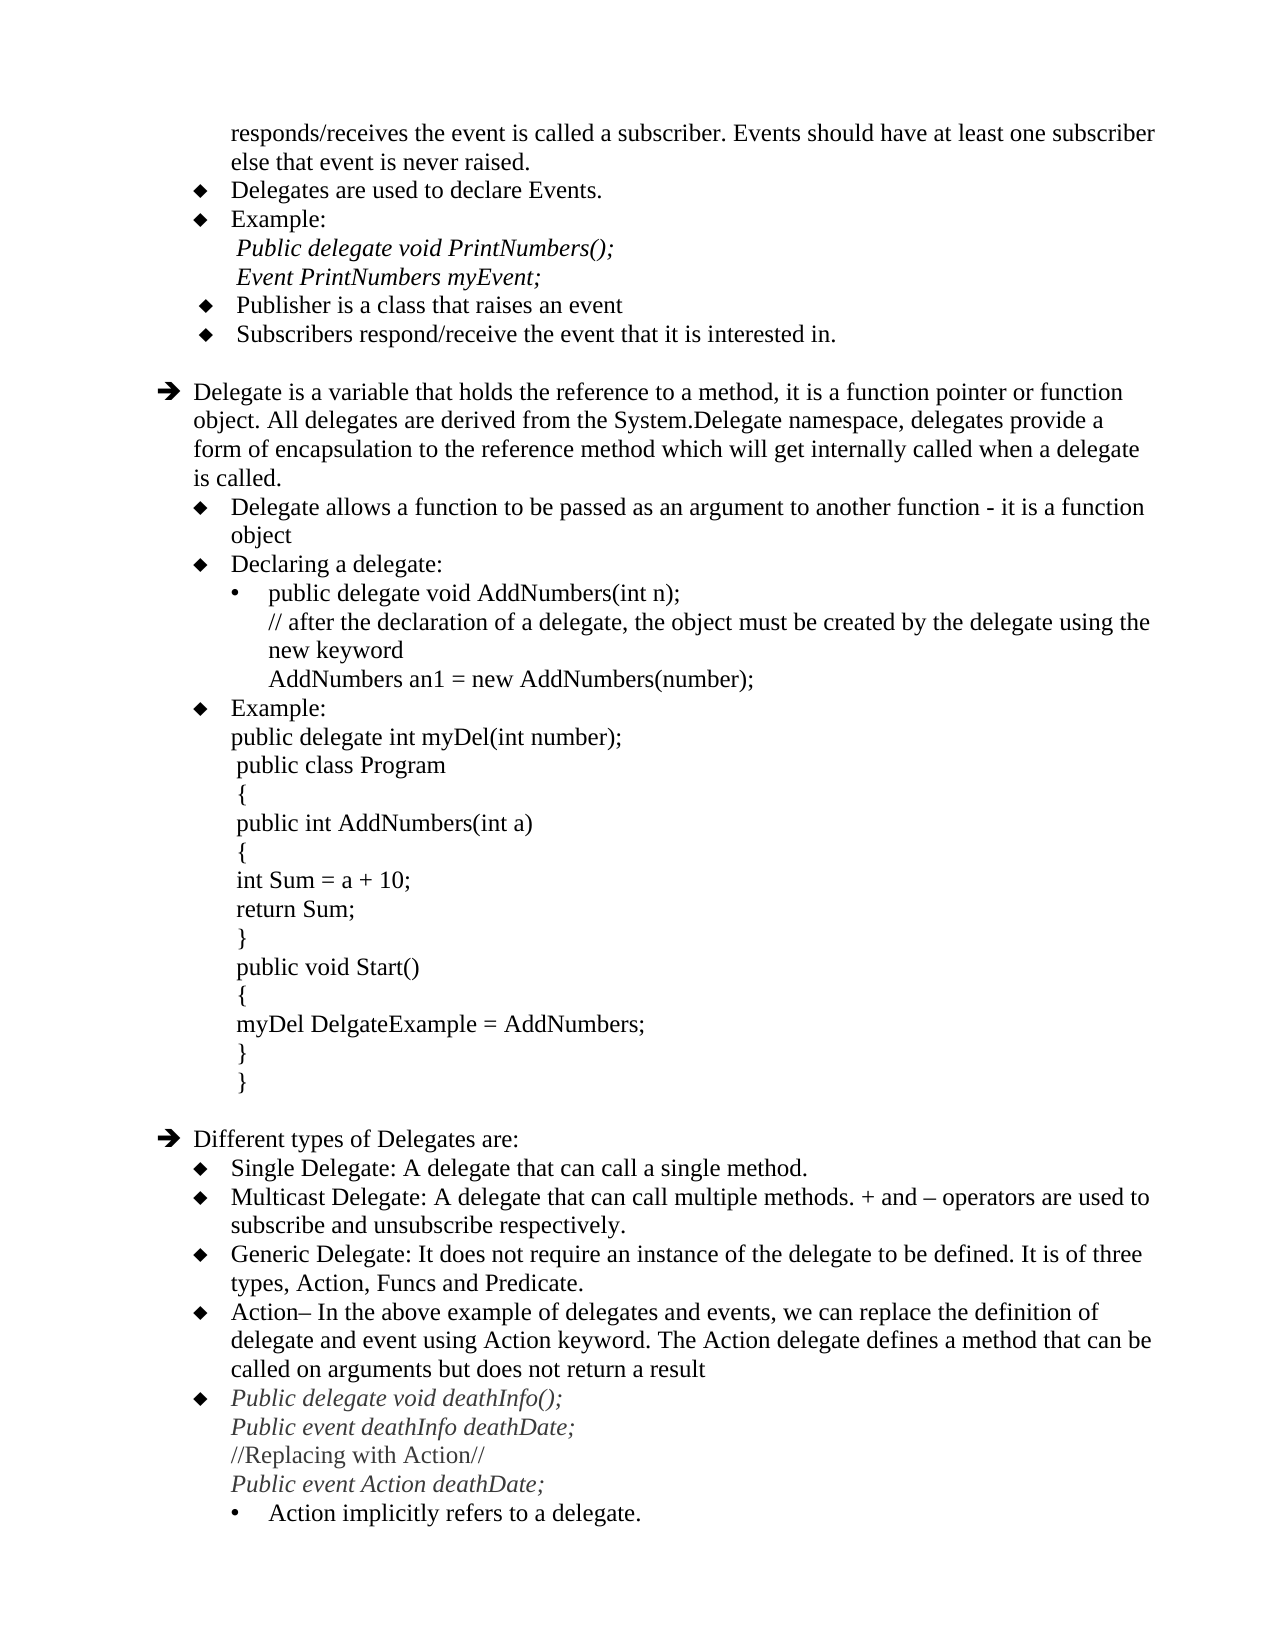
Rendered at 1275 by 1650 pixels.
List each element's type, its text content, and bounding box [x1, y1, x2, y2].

list public delegate int myDel(int number); [193, 722, 1157, 751]
text } [118, 923, 1157, 952]
list AddNumbers an1 = new AddNumbers(number); [231, 664, 1157, 693]
text public int AddNumbers(int a) [118, 808, 1157, 837]
list Single Delegate: A delegate that can call a single method. [193, 1153, 1157, 1182]
list // after the declaration of a delegate, the object must be created by the delegate using the new keyword [231, 607, 1157, 664]
list Action implicitly refers to a delegate. [231, 1498, 1157, 1527]
text public void Start() [118, 952, 1157, 981]
text Public delegate void PrintNumbers(); [118, 233, 1157, 262]
text public class Program [118, 751, 1157, 779]
list responds/receives the event is called a subscriber. Events should have at least one subscriber else that event is never raised. [193, 118, 1157, 176]
text return Sum; [118, 894, 1157, 923]
list Delegate allows a function to be passed as an argument to another function - it is a function object [193, 492, 1157, 549]
list Public delegate void deathInfo(); Public event deathInfo deathDate; //Replacing with Action// Public event Action deathDate; [193, 1383, 1157, 1498]
list Example: [193, 693, 1157, 722]
list Subscribers respond/receive the event that it is interested in. [199, 319, 1157, 348]
list Declaring a delegate: [193, 549, 1157, 578]
list Generic Delegate: It does not require an instance of the delegate to be defined. It is of three types, Action, Funcs and Predicate. [193, 1239, 1157, 1297]
list Multicast Delegate: A delegate that can call multiple methods. + and – operators are used to subscribe and unsubscribe respectively. [193, 1182, 1157, 1239]
text { [118, 981, 1157, 1009]
list Example: [193, 204, 1157, 233]
text } [118, 1067, 1157, 1096]
list Delegate is a variable that holds the reference to a method, it is a function pointer or function object. All delegates are derived from the System.Delegate namespace, delegates provide a form of encapsulation to the reference method which will get internally called when a delegate is called. [156, 377, 1157, 492]
list Action– In the above example of delegates and events, we can replace the definition of delegate and event using Action keyword. The Action delegate defines a method that can be called on arguments but does not return a result [193, 1297, 1157, 1383]
list Publisher is a class that raises an event [199, 291, 1157, 319]
text } [118, 1038, 1157, 1067]
text Event PrintNumbers myEvent; [118, 262, 1157, 291]
list Delegates are used to declare Events. [193, 176, 1157, 204]
text myDel DelgateExample = AddNumbers; [118, 1009, 1157, 1038]
text { [118, 779, 1157, 808]
text { [118, 837, 1157, 866]
list Different types of Delegates are: [156, 1124, 1157, 1153]
list public delegate void AddNumbers(int n); [231, 578, 1157, 607]
text int Sum = a + 10; [118, 866, 1157, 894]
